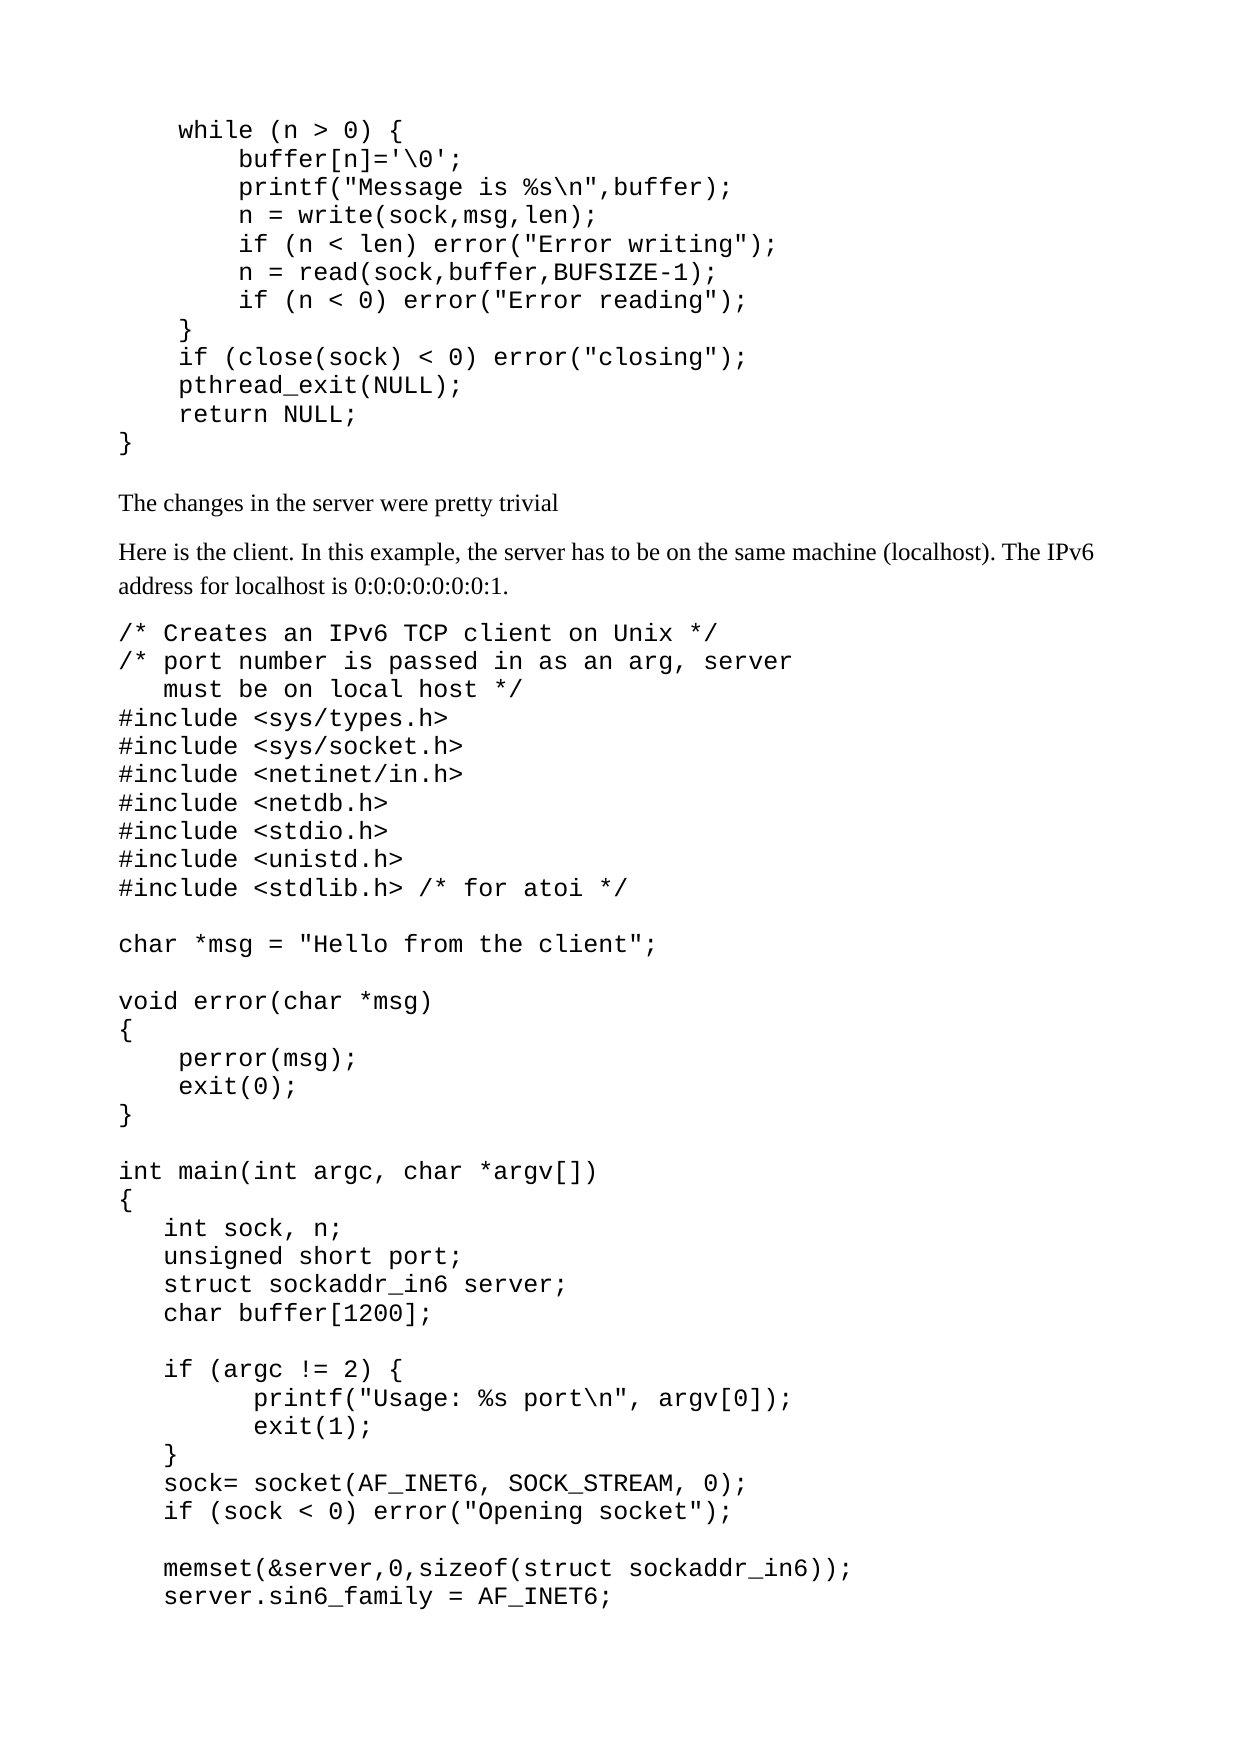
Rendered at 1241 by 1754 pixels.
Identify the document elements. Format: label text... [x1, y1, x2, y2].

text if (close(sock) < 0) error("closing"); [118, 345, 1122, 373]
text /* Creates an IPv6 TCP client on Unix */ [118, 620, 1122, 648]
text char *msg = "Hello from the client"; [118, 932, 1122, 960]
text int main(int argc, char *argv[]) [118, 1158, 1122, 1187]
text n = read(sock,buffer,BUFSIZE-1); [118, 260, 1122, 288]
text void error(char *msg) [118, 988, 1122, 1017]
text return NULL; [118, 401, 1122, 430]
text } [118, 430, 1122, 458]
text n = write(sock,msg,len); [118, 203, 1122, 231]
text pthread_exit(NULL); [118, 373, 1122, 401]
text #include <stdlib.h> /* for atoi */ [118, 875, 1122, 903]
text if (n < len) error("Error writing"); [118, 231, 1122, 260]
text { [118, 1187, 1122, 1215]
text exit(0); [118, 1073, 1122, 1102]
text if (argc != 2) { [118, 1357, 1122, 1385]
text exit(1); [118, 1413, 1122, 1442]
text } [118, 316, 1122, 345]
text #include <stdio.h> [118, 818, 1122, 847]
text char buffer[1200]; [118, 1300, 1122, 1328]
text } [118, 1102, 1122, 1130]
text memset(&server,0,sizeof(struct sockaddr_in6)); [118, 1555, 1122, 1583]
text struct sockaddr_in6 server; [118, 1272, 1122, 1300]
text Here is the client. In this example, the server has to be on the same machine (localhost). The IPv6 address for localhost is 0:0:0:0:0:0:0:1. [118, 537, 1122, 600]
text #include <netinet/in.h> [118, 762, 1122, 790]
text The changes in the server were pretty trivial [118, 488, 1122, 516]
text printf("Usage: %s port\n", argv[0]); [118, 1385, 1122, 1413]
text int sock, n; [118, 1215, 1122, 1243]
text #include <unistd.h> [118, 847, 1122, 875]
text buffer[n]='\0'; [118, 146, 1122, 175]
text if (sock < 0) error("Opening socket"); [118, 1498, 1122, 1527]
text server.sin6_family = AF_INET6; [118, 1583, 1122, 1612]
text } [118, 1442, 1122, 1470]
text unsigned short port; [118, 1243, 1122, 1272]
text perror(msg); [118, 1045, 1122, 1073]
text must be on local host */ [118, 677, 1122, 705]
text if (n < 0) error("Error reading"); [118, 288, 1122, 316]
text #include <sys/types.h> [118, 705, 1122, 733]
text #include <netdb.h> [118, 790, 1122, 818]
text #include <sys/socket.h> [118, 733, 1122, 762]
text printf("Message is %s\n",buffer); [118, 175, 1122, 203]
text sock= socket(AF_INET6, SOCK_STREAM, 0); [118, 1470, 1122, 1498]
text { [118, 1017, 1122, 1045]
text /* port number is passed in as an arg, server [118, 648, 1122, 677]
text while (n > 0) { [118, 118, 1122, 146]
